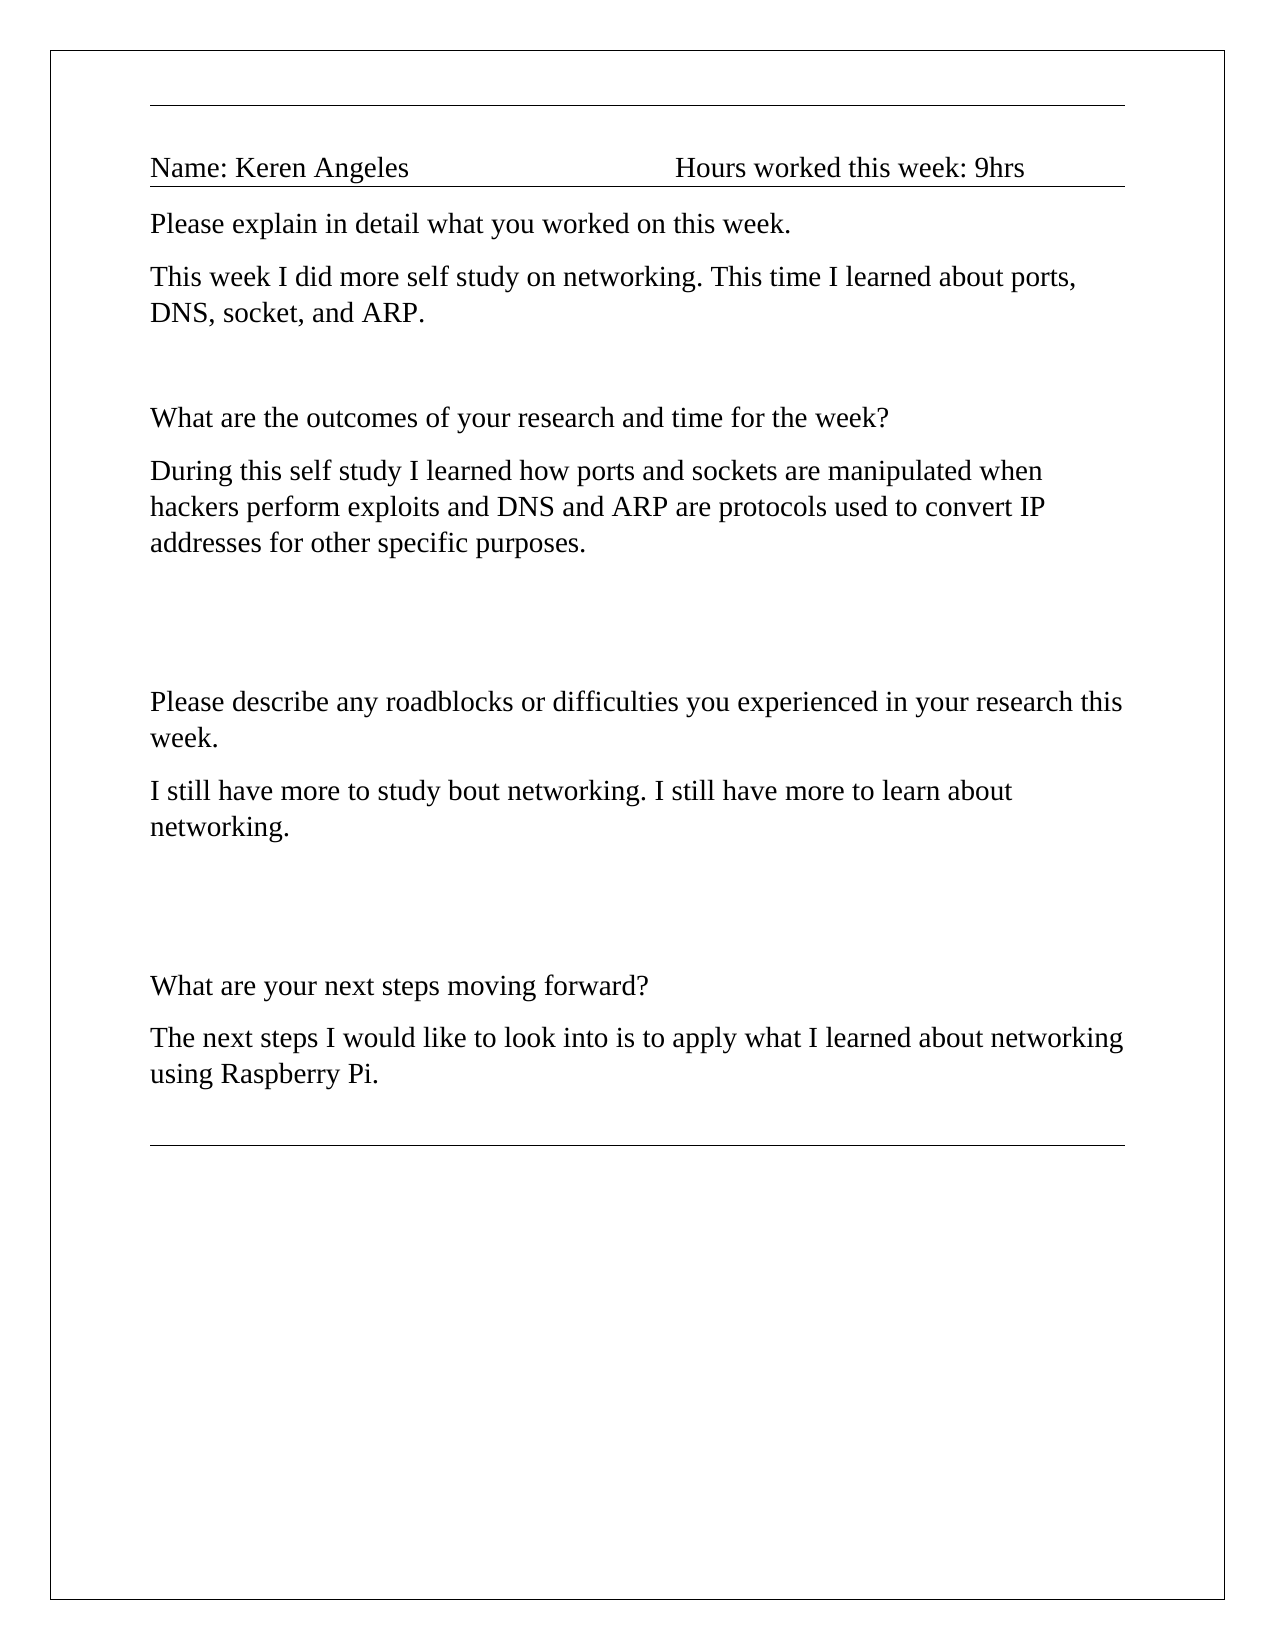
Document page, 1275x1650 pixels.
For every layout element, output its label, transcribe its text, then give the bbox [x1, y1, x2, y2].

text This week I did more self study on networking. This time I learned about ports, DNS, socket, and ARP. [150, 259, 1125, 328]
text Please explain in detail what you worked on this week. [150, 206, 1125, 239]
text What are the outcomes of your research and time for the week? [150, 401, 1125, 434]
text What are your next steps moving forward? [150, 968, 1125, 1001]
text The next steps I would like to look into is to apply what I learned about networking using Raspberry Pi. [150, 1020, 1125, 1090]
text Please describe any roadblocks or difficulties you experienced in your research this week. [150, 684, 1125, 754]
text Name: Keren Angeles Hours worked this week: 9hrs [150, 150, 1125, 186]
text During this self study I learned how ports and sockets are manipulated when hackers perform exploits and DNS and ARP are protocols used to convert IP addresses for other specific purposes. [150, 453, 1125, 559]
text I still have more to study bout networking. I still have more to learn about networking. [150, 773, 1125, 843]
